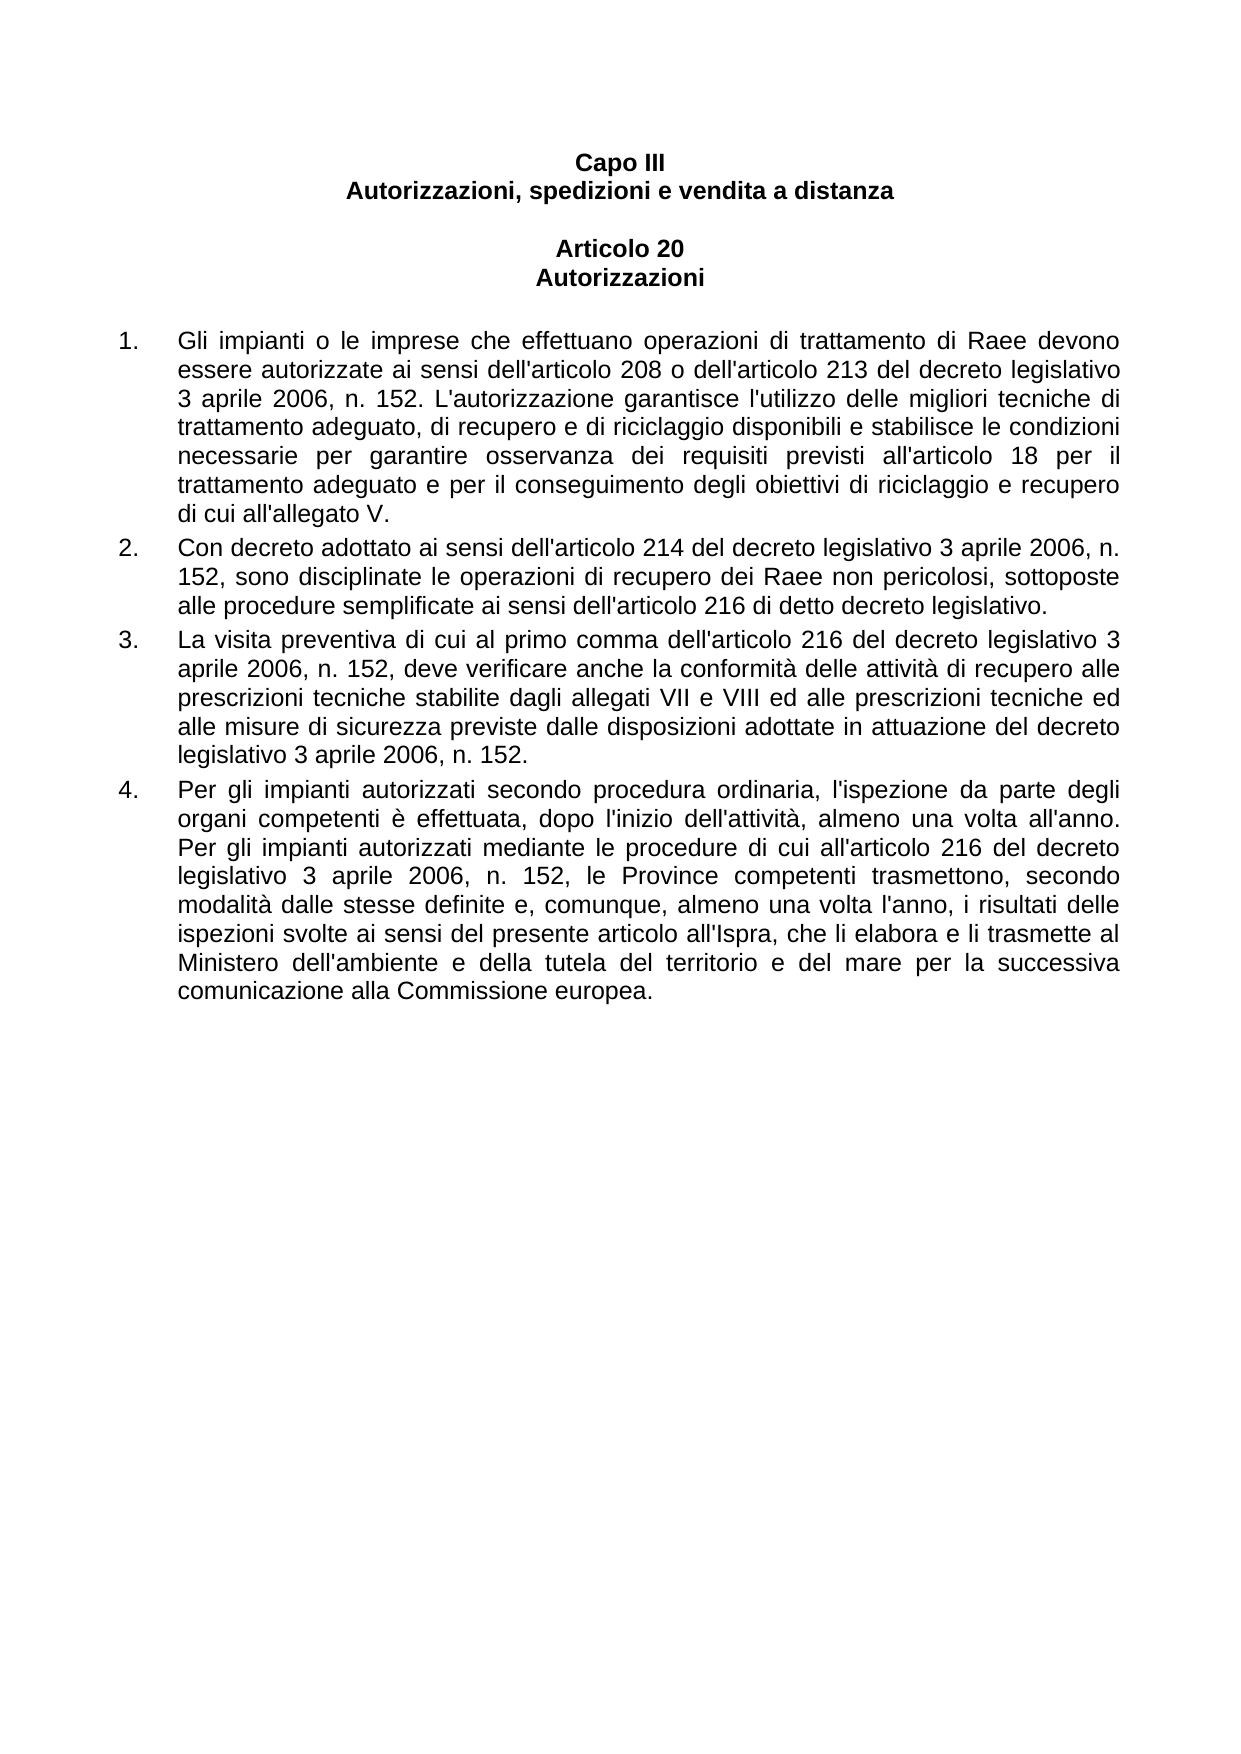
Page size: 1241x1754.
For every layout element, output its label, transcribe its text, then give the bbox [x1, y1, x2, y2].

text 2. Con decreto adottato ai sensi dell'articolo 214 del decreto legislativo 3 aprile 2006, n. 152, sono disciplinate le operazioni di recupero dei Raee non pericolosi, sottoposte alle procedure semplificate ai sensi dell'articolo 216 di detto decreto legislativo. [118, 533, 1122, 619]
text 1. Gli impianti o le imprese che effettuano operazioni di trattamento di Raee devono essere autorizzate ai sensi dell'articolo 208 o dell'articolo 213 del decreto legislativo 3 aprile 2006, n. 152. L'autorizzazione garantisce l'utilizzo delle migliori tecniche di trattamento adeguato, di recupero e di riciclaggio disponibili e stabilisce le condizioni necessarie per garantire osservanza dei requisiti previsti all'articolo 18 per il trattamento adeguato e per il conseguimento degli obiettivi di riciclaggio e recupero di cui all'allegato V. [118, 326, 1122, 527]
text 4. Per gli impianti autorizzati secondo procedura ordinaria, l'ispezione da parte degli organi competenti è effettuata, dopo l'inizio dell'attività, almeno una volta all'anno. Per gli impianti autorizzati mediante le procedure di cui all'articolo 216 del decreto legislativo 3 aprile 2006, n. 152, le Province competenti trasmettono, secondo modalità dalle stesse definite e, comunque, almeno una volta l'anno, i risultati delle ispezioni svolte ai sensi del presente articolo all'Ispra, che li elabora e li trasmette al Ministero dell'ambiente e della tutela del territorio e del mare per la successiva comunicazione alla Commissione europea. [118, 775, 1122, 1005]
subtitle Articolo 20 Autorizzazioni [118, 234, 1122, 291]
subtitle Capo III Autorizzazioni, spedizioni e vendita a distanza [118, 148, 1122, 205]
text 3. La visita preventiva di cui al primo comma dell'articolo 216 del decreto legislativo 3 aprile 2006, n. 152, deve verificare anche la conformità delle attività di recupero alle prescrizioni tecniche stabilite dagli allegati VII e VIII ed alle prescrizioni tecniche ed alle misure di sicurezza previste dalle disposizioni adottate in attuazione del decreto legislativo 3 aprile 2006, n. 152. [118, 625, 1122, 769]
